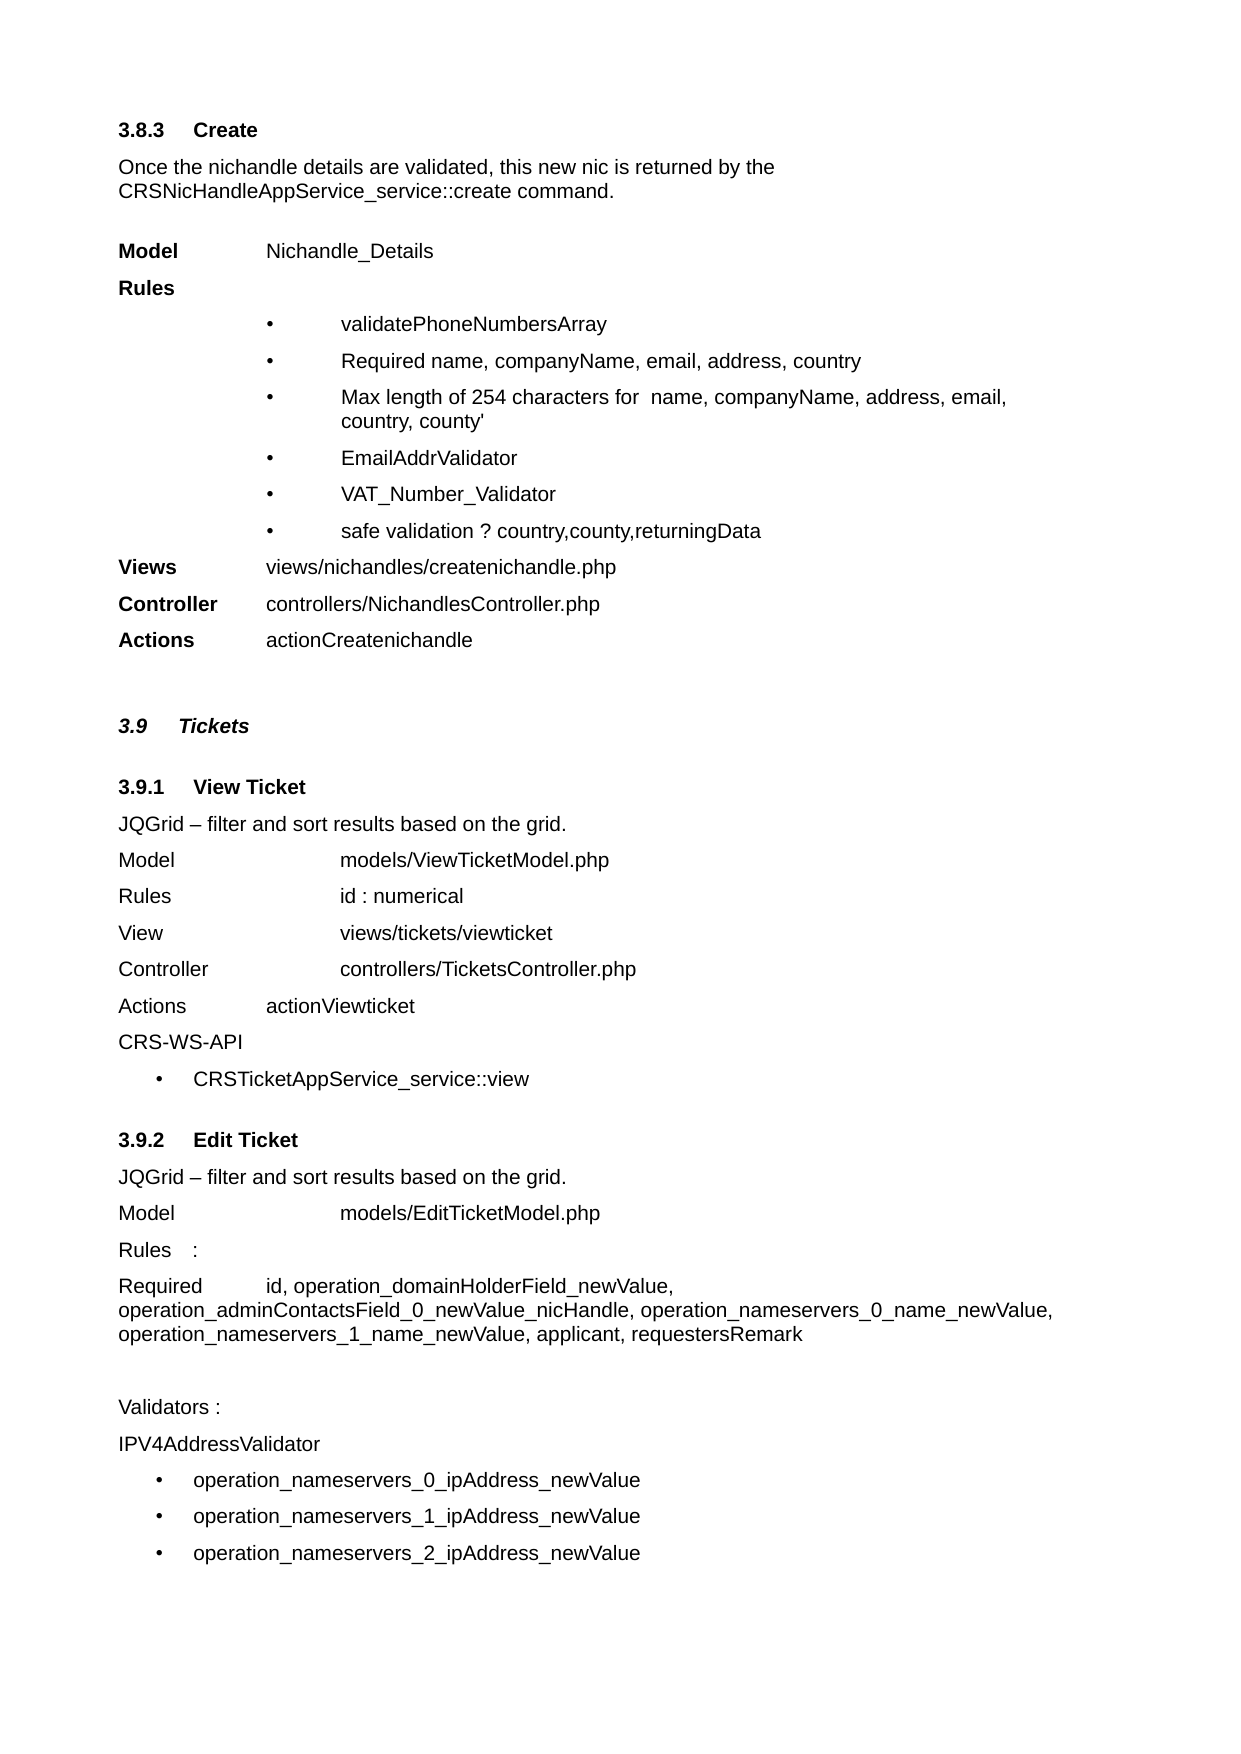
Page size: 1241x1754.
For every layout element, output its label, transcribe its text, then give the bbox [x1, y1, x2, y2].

text Validators : [118, 1395, 1122, 1419]
text Actions actionViewticket [118, 994, 1122, 1018]
text Actions actionCreatenichandle [118, 628, 1122, 652]
text Required id, operation_domainHolderField_newValue, operation_adminContactsField_0_newValue_nicHandle, operation_nameservers_0_name_newValue, operation_nameservers_1_name_newValue, applicant, requestersRemark [118, 1274, 1122, 1346]
list EmailAddrValidator [193, 446, 1122, 469]
text Rules : [118, 1238, 1122, 1262]
subtitle Create [118, 118, 1122, 142]
list safe validation ? country,county,returningData [193, 519, 1122, 543]
list validatePhoneNumbersArray [193, 312, 1122, 336]
text Model models/EditTicketModel.php [118, 1201, 1122, 1225]
text CRS-WS-API [118, 1030, 1122, 1054]
text Rules id : numerical [118, 884, 1122, 908]
text Once the nichandle details are validated, this new nic is returned by the CRSNicHandleAppService_service::create command. [118, 154, 1122, 202]
list operation_nameservers_2_ipAddress_newValue [156, 1541, 1122, 1565]
list VAT_Number_Validator [193, 482, 1122, 506]
subtitle View Ticket [118, 775, 1122, 799]
text JQGrid – filter and sort results based on the grid. [118, 811, 1122, 835]
text IPV4AddressValidator [118, 1431, 1122, 1455]
text Views views/nichandles/createnichandle.php [118, 555, 1122, 579]
text Rules [118, 275, 1122, 299]
list Max length of 254 characters for name, companyName, address, email, country, county' [193, 385, 1122, 433]
subtitle Tickets [118, 713, 1122, 737]
text Controller controllers/NichandlesController.php [118, 592, 1122, 616]
subtitle Edit Ticket [118, 1128, 1122, 1152]
text Model Nichandle_Details [118, 239, 1122, 263]
text View views/tickets/viewticket [118, 921, 1122, 945]
text Model models/ViewTicketModel.php [118, 848, 1122, 872]
text Controller controllers/TicketsController.php [118, 957, 1122, 981]
list Required name, companyName, email, address, country [193, 348, 1122, 372]
list operation_nameservers_1_ipAddress_newValue [156, 1504, 1122, 1528]
list CRSTicketAppService_service::view [156, 1067, 1122, 1091]
text JQGrid – filter and sort results based on the grid. [118, 1165, 1122, 1189]
list operation_nameservers_0_ipAddress_newValue [156, 1468, 1122, 1492]
